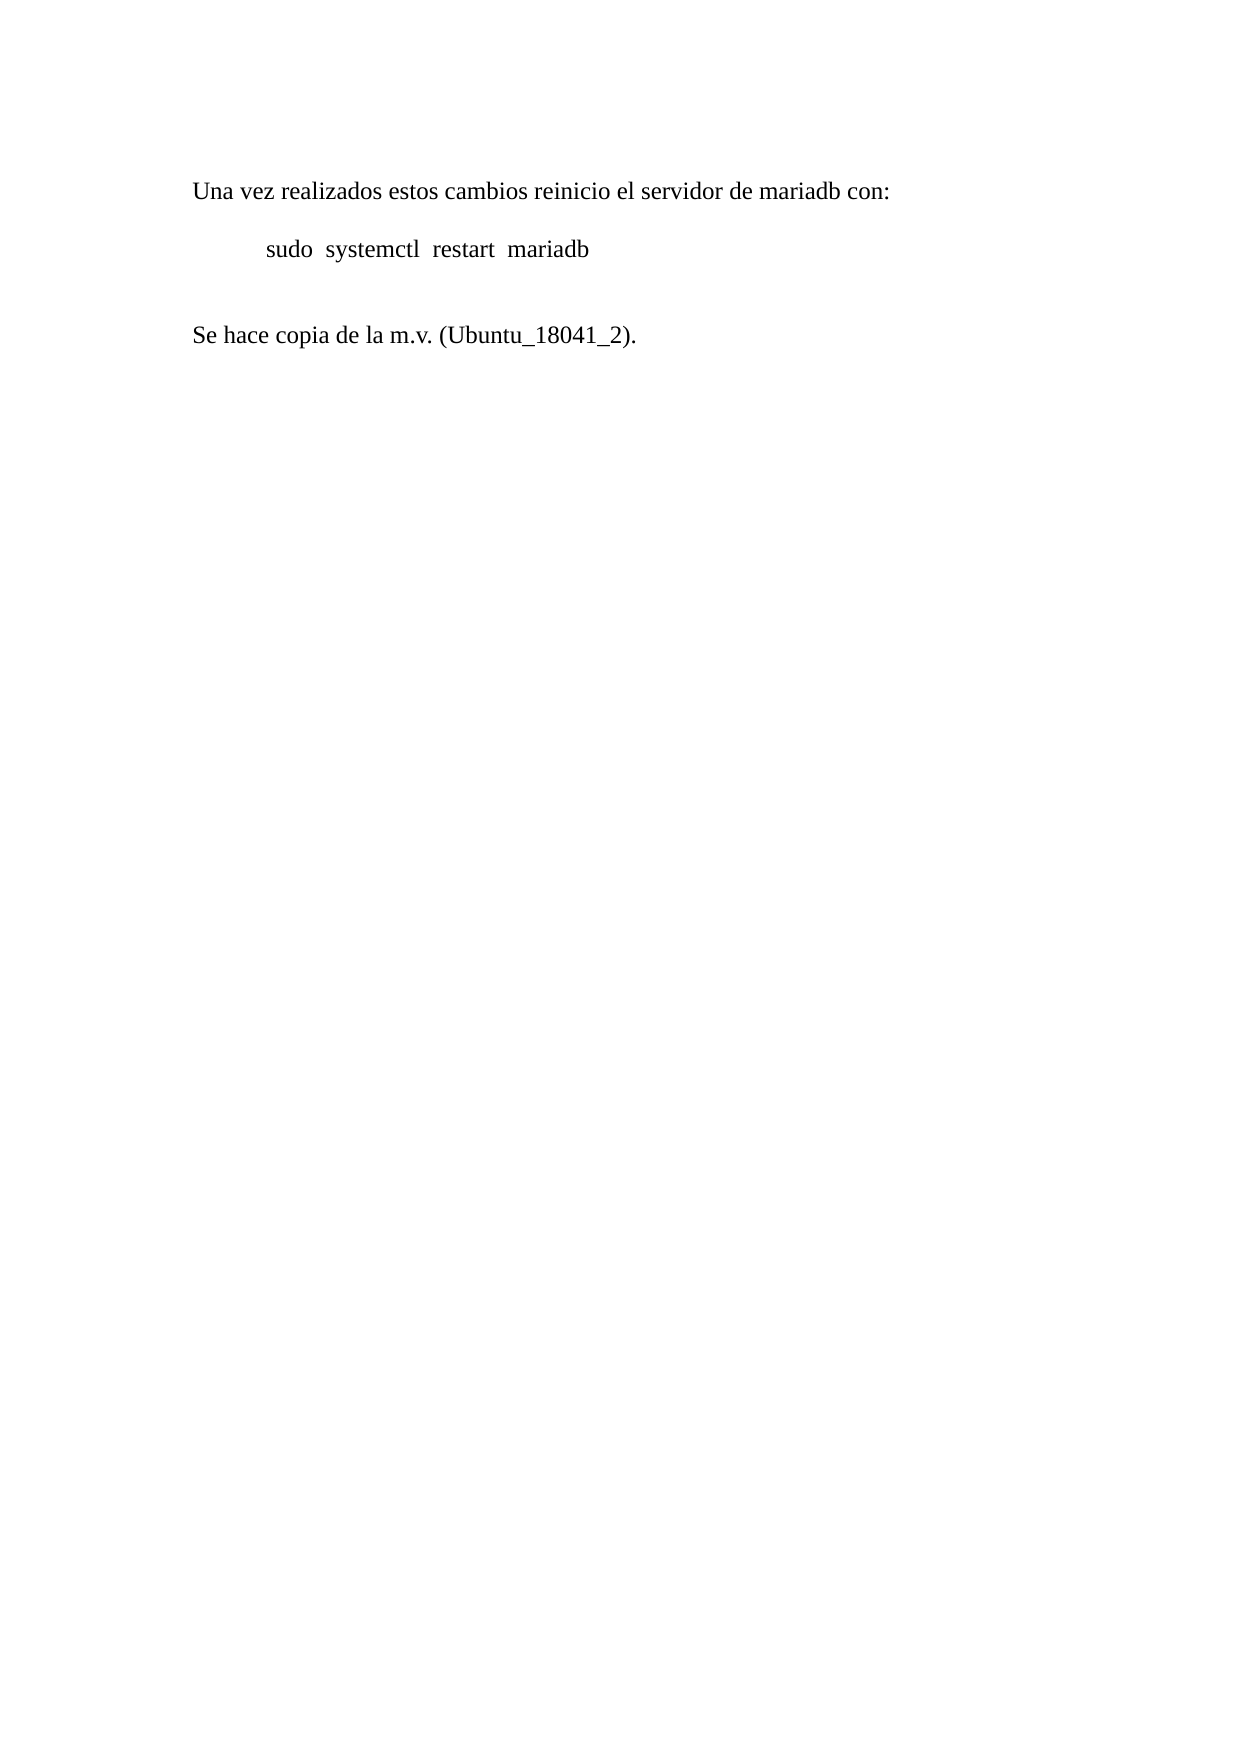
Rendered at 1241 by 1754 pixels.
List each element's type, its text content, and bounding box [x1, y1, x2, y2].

text Se hace copia de la m.v. (Ubuntu_18041_2). [118, 320, 1122, 349]
text Una vez realizados estos cambios reinicio el servidor de mariadb con: [118, 176, 1122, 205]
text sudo systemctl restart mariadb [118, 234, 1122, 263]
